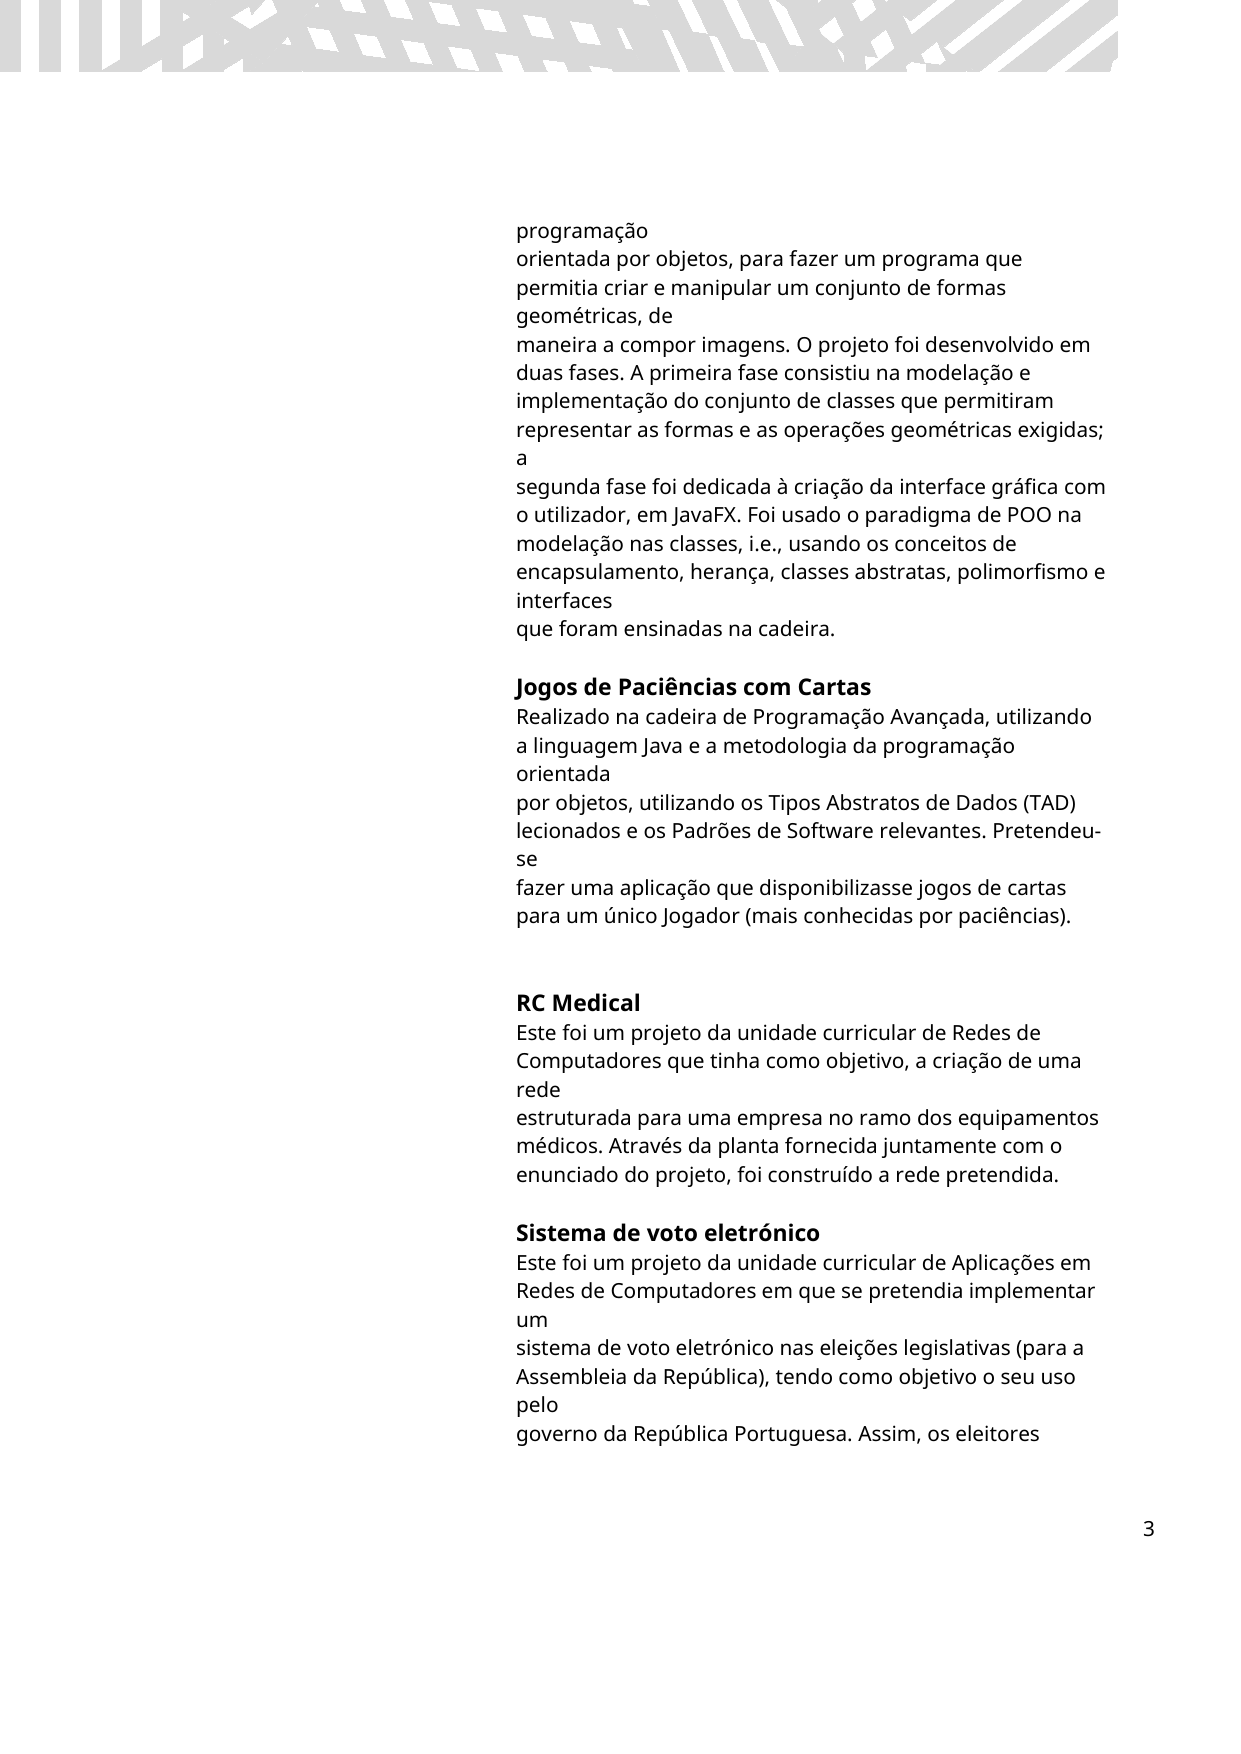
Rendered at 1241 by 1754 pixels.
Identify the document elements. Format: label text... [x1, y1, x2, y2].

table_header [434, 216, 504, 1486]
table_header [120, 216, 434, 1486]
table_cell programação orientada por objetos, para fazer um programa que permitia criar e manipular um conjunto de formas geométricas, de maneira a compor imagens. O projeto foi desenvolvido em duas fases. A primeira fase consistiu na modelação e implementação do conjunto de classes que permitiram representar as formas e as operações geométricas exigidas; a segunda fase foi dedicada à criação da interface gráfica com o utilizador, em JavaFX. Foi usado o paradigma de POO na modelação nas classes, i.e., usando os conceitos de encapsulamento, herança, classes abstratas, polimorfismo e interfaces que foram ensinadas na cadeira. Jogos de Paciências com Cartas Realizado na cadeira de Programação Avançada, utilizando a linguagem Java e a metodologia da programação orientada por objetos, utilizando os Tipos Abstratos de Dados (TAD) lecionados e os Padrões de Software relevantes. Pretendeu-se fazer uma aplicação que disponibilizasse jogos de cartas para um único Jogador (mais conhecidas por paciências). RC Medical Este foi um projeto da unidade curricular de Redes de Computadores que tinha como objetivo, a criação de uma rede estruturada para uma empresa no ramo dos equipamentos médicos. Através da planta fornecida juntamente com o enunciado do projeto, foi construído a rede pretendida. Sistema de voto eletrónico Este foi um projeto da unidade curricular de Aplicações em Redes de Computadores em que se pretendia implementar um sistema de voto eletrónico nas eleições legislativas (para a Assembleia da República), tendo como objetivo o seu uso pelo governo da República Portuguesa. Assim, os eleitores [504, 216, 1120, 1486]
